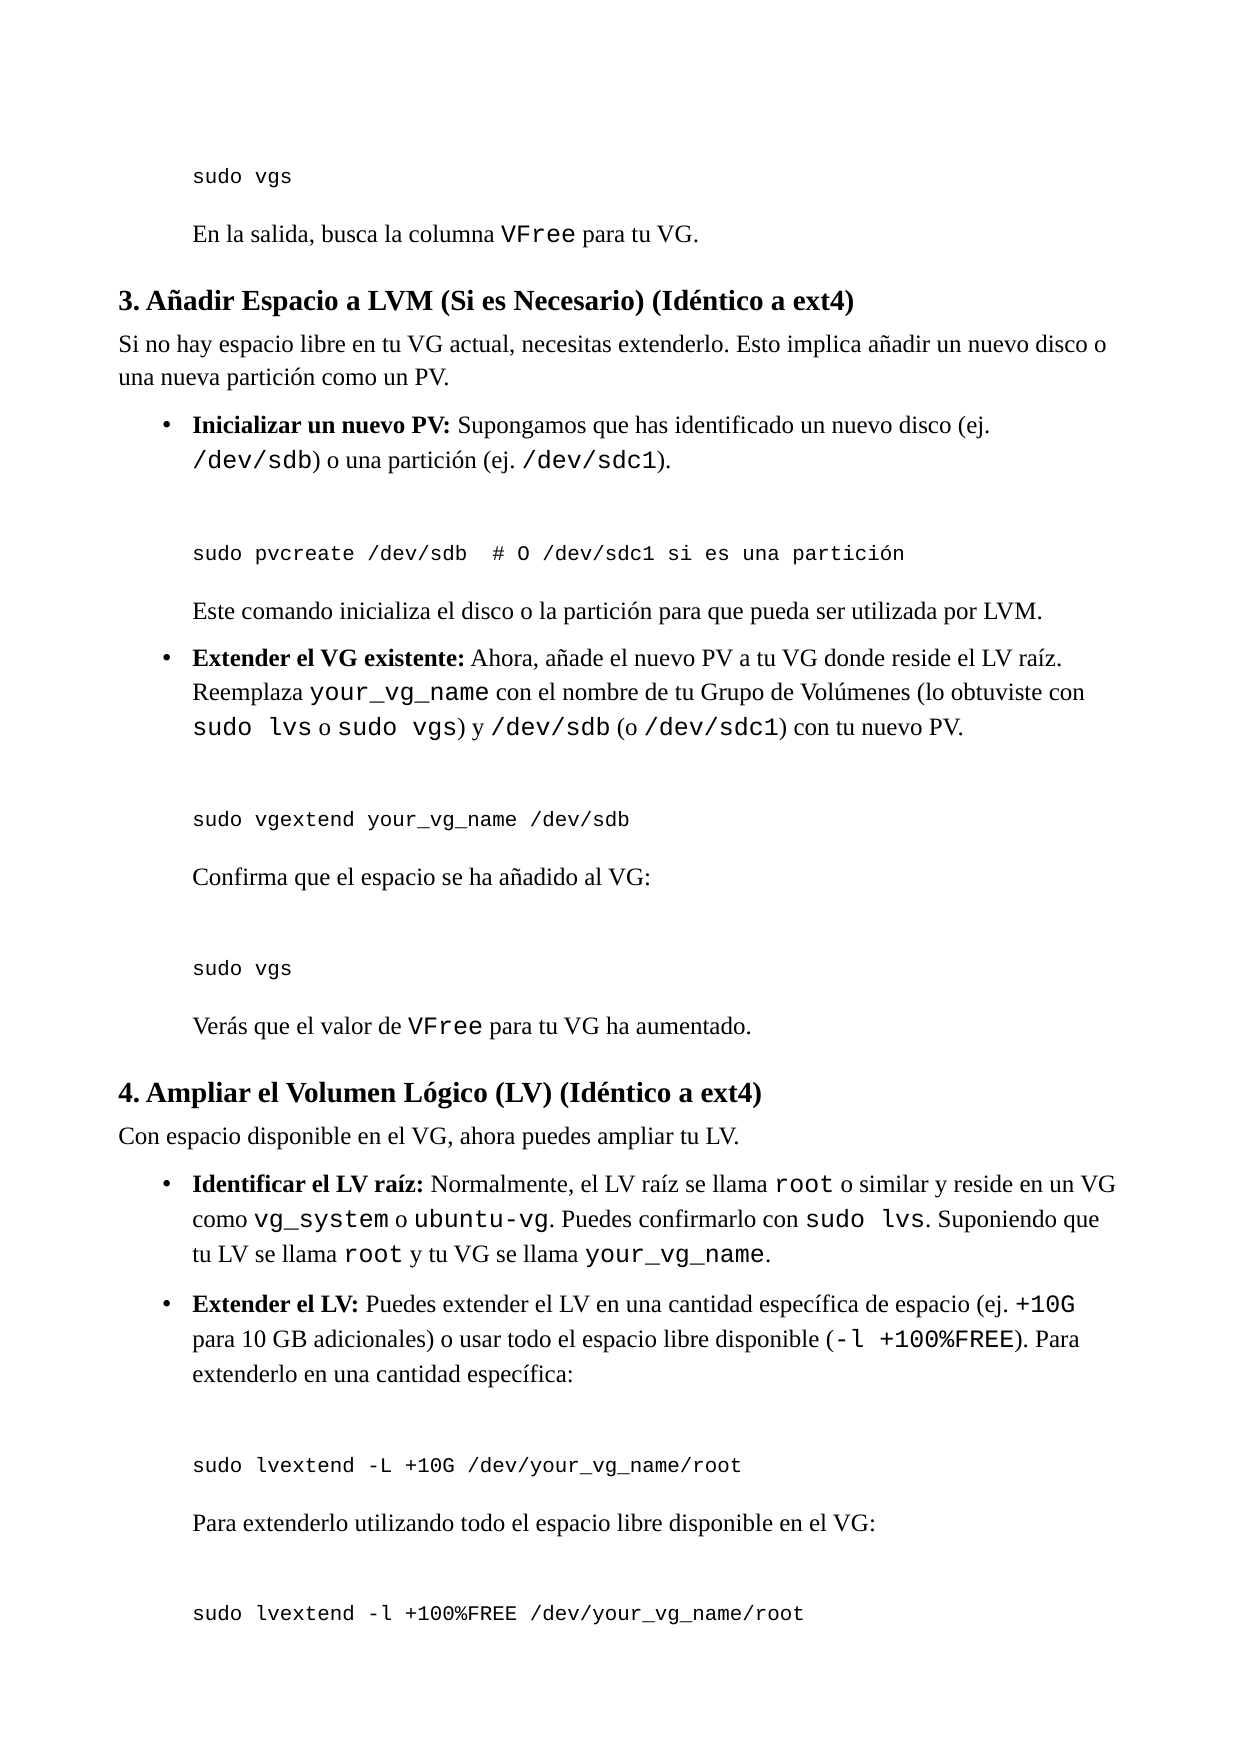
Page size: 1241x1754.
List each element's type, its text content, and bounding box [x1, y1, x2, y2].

subtitle 3. Añadir Espacio a LVM (Si es Necesario) (Idéntico a ext4) [118, 283, 1122, 317]
list Extender el LV: Puedes extender el LV en una cantidad específica de espacio (ej. +10G para 10 GB adicionales) o usar todo el espacio libre disponible (-l +100%FREE). Para extenderlo en una cantidad específica: [162, 1289, 1122, 1388]
list Extender el VG existente: Ahora, añade el nuevo PV a tu VG donde reside el LV raíz. Reemplaza your_vg_name con el nombre de tu Grupo de Volúmenes (lo obtuviste con sudo lvs o sudo vgs) y /dev/sdb (o /dev/sdc1) con tu nuevo PV. [162, 643, 1122, 742]
text Con espacio disponible en el VG, ahora puedes ampliar tu LV. [118, 1121, 1122, 1150]
list sudo vgs [162, 166, 1122, 189]
subtitle 4. Ampliar el Volumen Lógico (LV) (Idéntico a ext4) [118, 1075, 1122, 1109]
list Verás que el valor de VFree para tu VG ha aumentado. [162, 1011, 1122, 1042]
list Identificar el LV raíz: Normalmente, el LV raíz se llama root o similar y reside en un VG como vg_system o ubuntu-vg. Puedes confirmarlo con sudo lvs. Suponiendo que tu LV se llama root y tu VG se llama your_vg_name. [162, 1169, 1122, 1270]
list En la salida, busca la columna VFree para tu VG. [162, 219, 1122, 250]
list Confirma que el espacio se ha añadido al VG: [162, 862, 1122, 891]
list sudo lvextend -l +100%FREE /dev/your_vg_name/root [162, 1603, 1122, 1627]
list Inicializar un nuevo PV: Supongamos que has identificado un nuevo disco (ej. /dev/sdb) o una partición (ej. /dev/sdc1). [162, 410, 1122, 476]
list sudo vgs [162, 958, 1122, 981]
list sudo vgextend your_vg_name /dev/sdb [162, 809, 1122, 833]
list sudo pvcreate /dev/sdb # O /dev/sdc1 si es una partición [162, 543, 1122, 566]
list sudo lvextend -L +10G /dev/your_vg_name/root [162, 1454, 1122, 1478]
list Para extenderlo utilizando todo el espacio libre disponible en el VG: [162, 1508, 1122, 1536]
list Este comando inicializa el disco o la partición para que pueda ser utilizada por LVM. [162, 596, 1122, 625]
text Si no hay espacio libre en tu VG actual, necesitas extenderlo. Esto implica añadir un nuevo disco o una nueva partición como un PV. [118, 329, 1122, 391]
